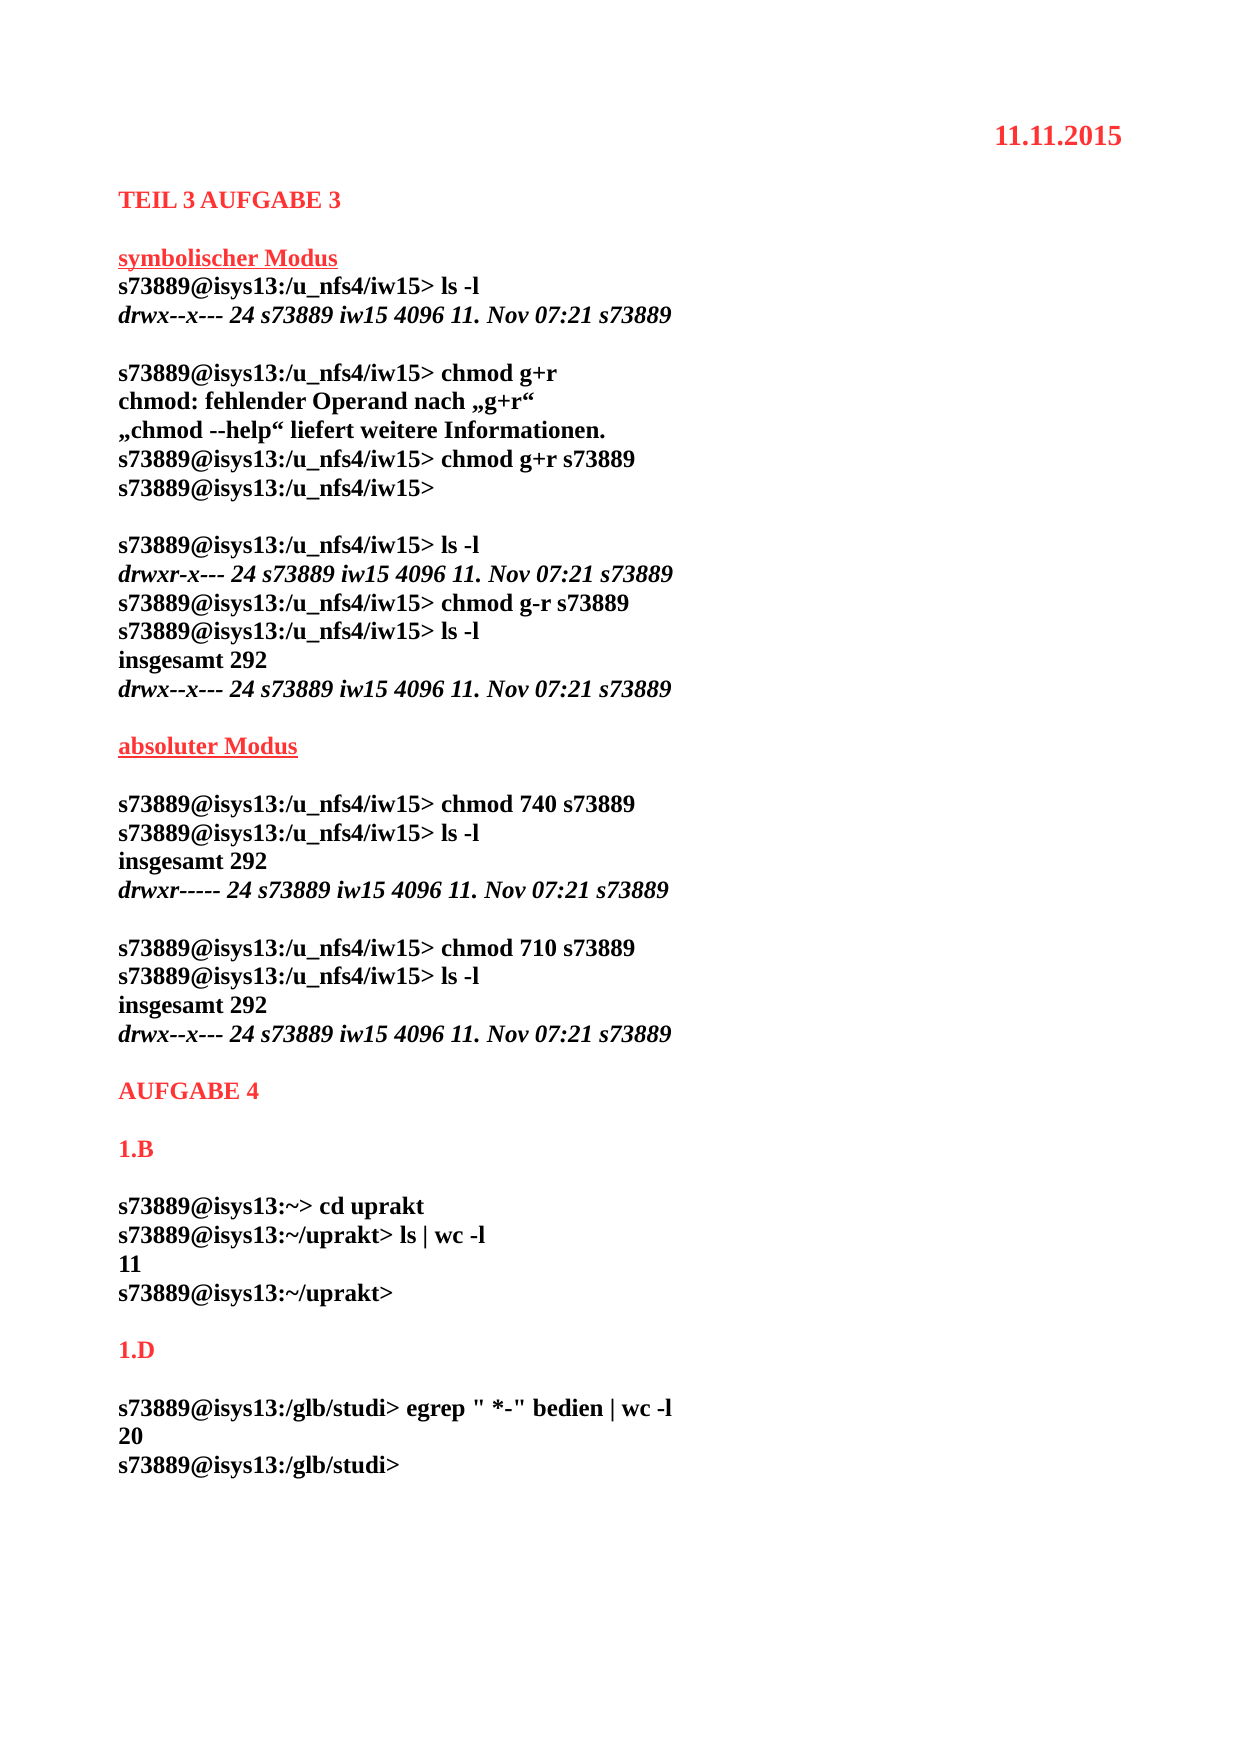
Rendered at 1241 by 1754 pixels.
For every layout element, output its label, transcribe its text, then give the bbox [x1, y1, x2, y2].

text s73889@isys13:/u_nfs4/iw15> chmod 710 s73889 [118, 933, 1122, 961]
text s73889@isys13:/u_nfs4/iw15> [118, 473, 1122, 501]
text s73889@isys13:~/uprakt> ls | wc -l [118, 1220, 1122, 1249]
text s73889@isys13:/u_nfs4/iw15> chmod g+r [118, 358, 1122, 386]
text s73889@isys13:/glb/studi> egrep " *-" bedien | wc -l [118, 1393, 1122, 1421]
text s73889@isys13:/u_nfs4/iw15> ls -l [118, 616, 1122, 645]
text 1.D [118, 1335, 1122, 1364]
text insgesamt 292 [118, 990, 1122, 1019]
text s73889@isys13:/u_nfs4/iw15> ls -l [118, 271, 1122, 300]
text s73889@isys13:/u_nfs4/iw15> ls -l [118, 530, 1122, 559]
text 20 [118, 1421, 1122, 1450]
text s73889@isys13:~/uprakt> [118, 1278, 1122, 1306]
text s73889@isys13:/u_nfs4/iw15> ls -l [118, 818, 1122, 846]
text s73889@isys13:~> cd uprakt [118, 1191, 1122, 1220]
text symbolischer Modus [118, 243, 1122, 271]
text chmod: fehlender Operand nach „g+r“ [118, 386, 1122, 415]
text drwxr-x--- 24 s73889 iw15 4096 11. Nov 07:21 s73889 [118, 559, 1122, 588]
text 11.11.2015 [118, 118, 1122, 152]
text s73889@isys13:/u_nfs4/iw15> chmod g+r s73889 [118, 444, 1122, 473]
text 1.B [118, 1134, 1122, 1163]
text s73889@isys13:/u_nfs4/iw15> chmod 740 s73889 [118, 789, 1122, 818]
text drwx--x--- 24 s73889 iw15 4096 11. Nov 07:21 s73889 [118, 300, 1122, 329]
text AUFGABE 4 [118, 1076, 1122, 1105]
text s73889@isys13:/u_nfs4/iw15> ls -l [118, 961, 1122, 990]
text drwxr----- 24 s73889 iw15 4096 11. Nov 07:21 s73889 [118, 875, 1122, 904]
text insgesamt 292 [118, 645, 1122, 674]
text drwx--x--- 24 s73889 iw15 4096 11. Nov 07:21 s73889 [118, 1019, 1122, 1048]
text „chmod --help“ liefert weitere Informationen. [118, 415, 1122, 444]
text 11 [118, 1249, 1122, 1278]
text insgesamt 292 [118, 846, 1122, 875]
text TEIL 3 AUFGABE 3 [118, 185, 1122, 214]
text s73889@isys13:/u_nfs4/iw15> chmod g-r s73889 [118, 588, 1122, 616]
text drwx--x--- 24 s73889 iw15 4096 11. Nov 07:21 s73889 [118, 674, 1122, 703]
text absoluter Modus [118, 731, 1122, 760]
text s73889@isys13:/glb/studi> [118, 1450, 1122, 1479]
